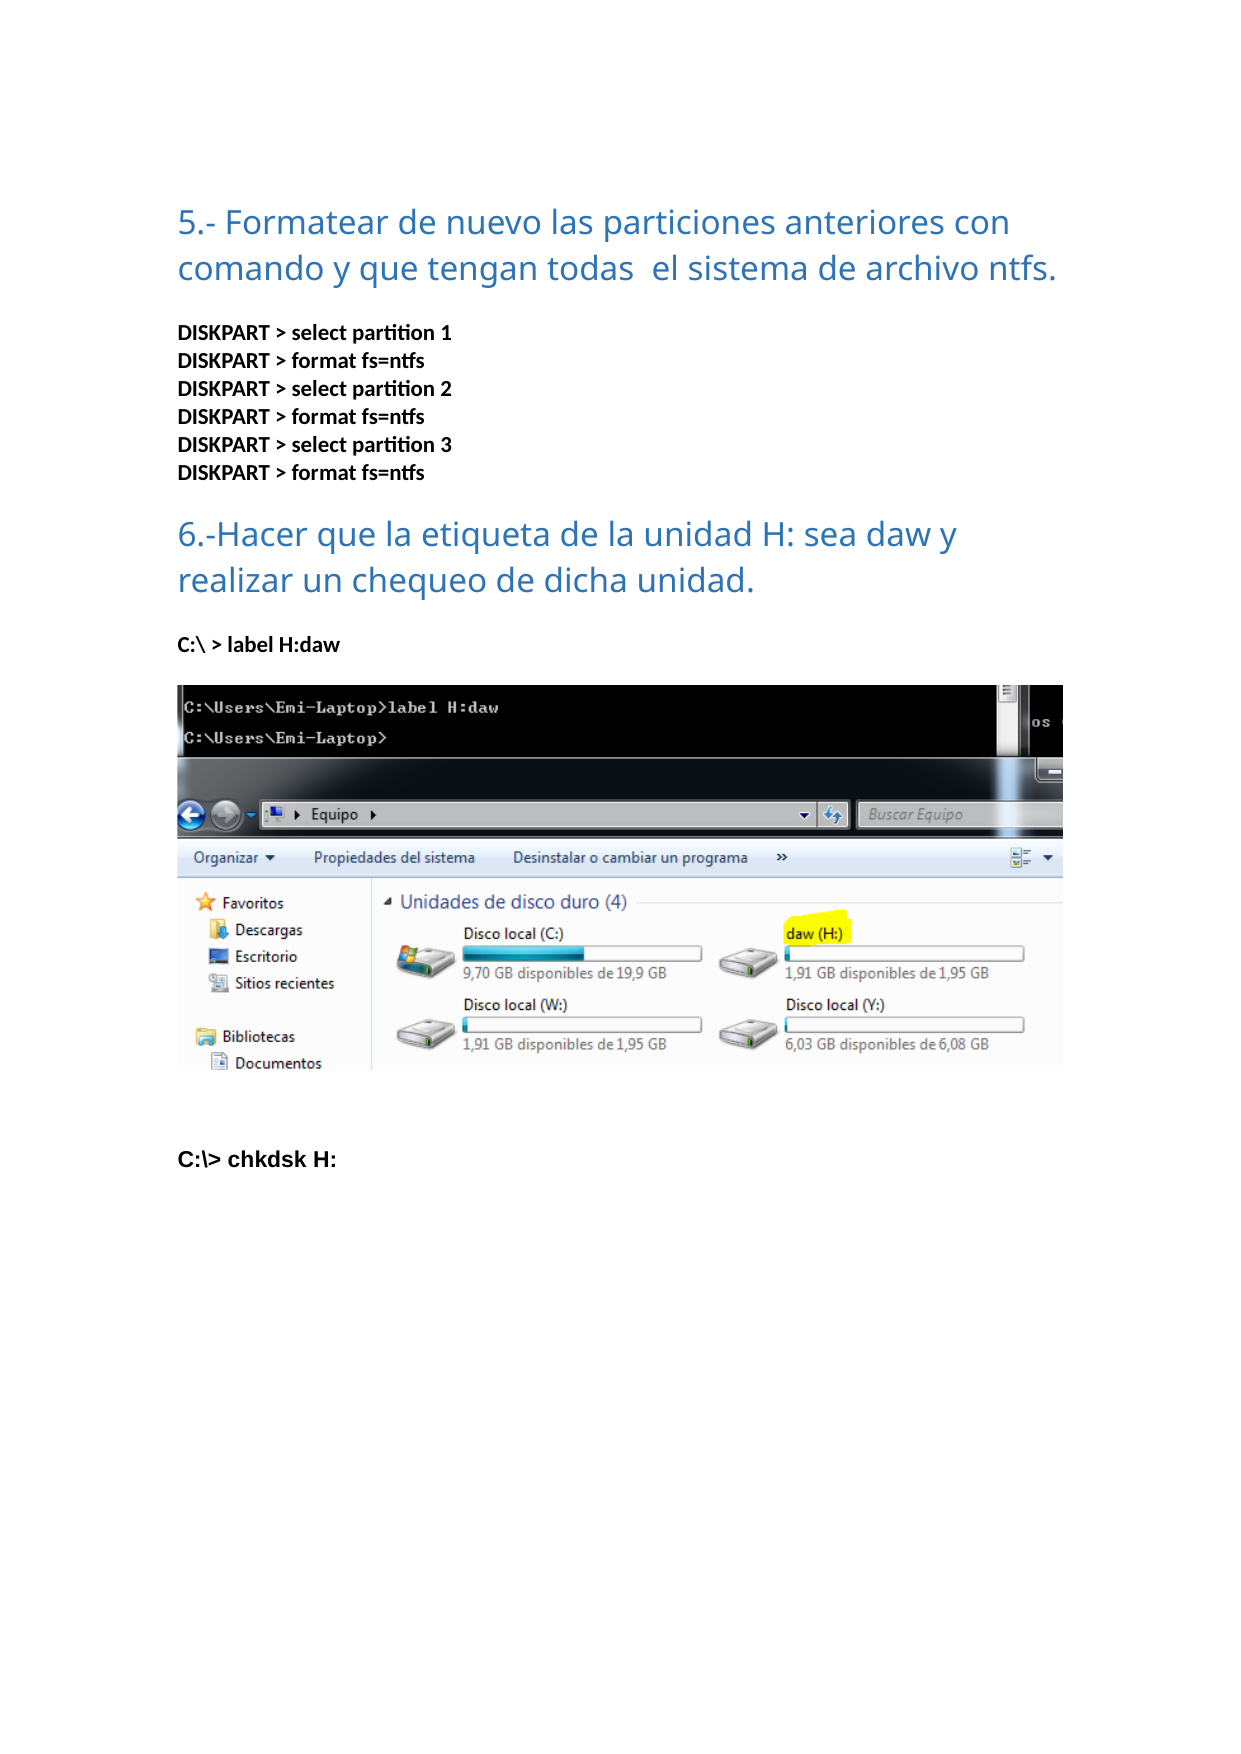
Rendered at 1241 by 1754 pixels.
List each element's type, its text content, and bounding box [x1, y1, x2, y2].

text DISKPART > select partition 1 [177, 318, 1063, 346]
subtitle 5.- Formatear de nuevo las particiones anteriores con comando y que tengan todas el sistema de archivo ntfs. [177, 199, 1063, 290]
text DISKPART > select partition 3 [177, 430, 1063, 458]
text C:\ > label H:daw [177, 630, 1063, 658]
text DISKPART > format fs=ntfs [177, 402, 1063, 430]
subtitle 6.-Hacer que la etiqueta de la unidad H: sea daw y realizar un chequeo de dicha unidad. [177, 511, 1063, 602]
text C:\> chkdsk H: [177, 1146, 1063, 1172]
text DISKPART > select partition 2 [177, 374, 1063, 402]
text DISKPART > format fs=ntfs [177, 346, 1063, 374]
text DISKPART > format fs=ntfs [177, 458, 1063, 486]
